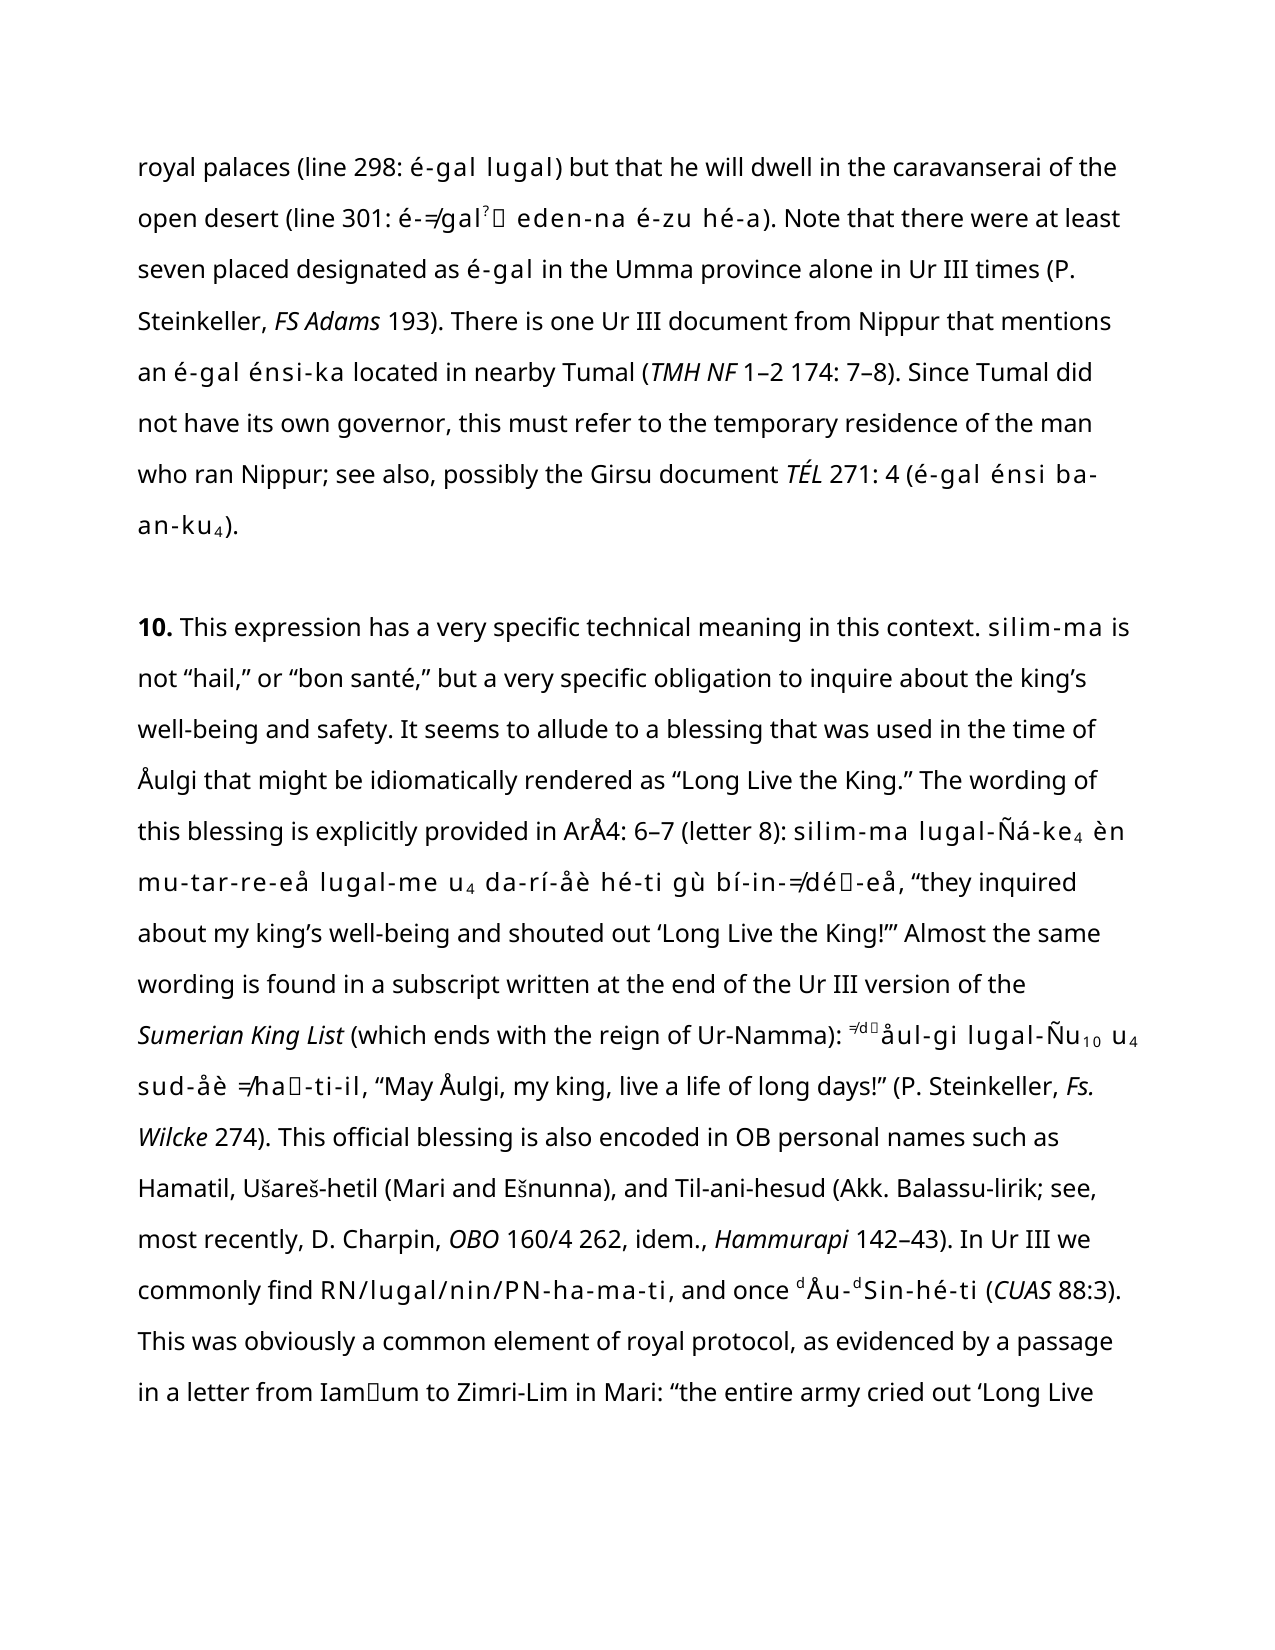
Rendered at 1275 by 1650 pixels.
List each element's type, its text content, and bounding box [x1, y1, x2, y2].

text 10. This expression has a very specific technical meaning in this context. silim-ma is not “hail,” or “bon santé,” but a very specific obligation to inquire about the king’s well-being and safety. It seems to allude to a blessing that was used in the time of Åulgi that might be idiomatically rendered as “Long Live the King.” The wording of this blessing is explicitly provided in ArÅ4: 6–7 (letter 8): silim-ma lugal-Ñá-ke4 èn mu-tar-re-eå lugal-me u4 da-rí-åè hé-ti gù bí-in-≠dé-eå, “they inquired about my king’s well-being and shouted out ‘Long Live the King!’” Almost the same wording is found in a subscript written at the end of the Ur III version of the Sumerian King List (which ends with the reign of Ur-Namma): ≠dåul-gi lugal-Ñu10 u4 sud-åè ≠ha-ti-il, “May Åulgi, my king, live a life of long days!” (P. Steinkeller, Fs. Wilcke 274). This official blessing is also encoded in OB personal names such as Hamatil, Ušareš-hetil (Mari and Ešnunna), and Til-ani-hesud (Akk. Balassu-lirik; see, most recently, D. Charpin, OBO 160/4 262, idem., Hammurapi 142–43). In Ur III we commonly find RN/lugal/nin/PN-ha-ma-ti, and once dÅu-dSin-hé-ti (CUAS 88:3). This was obviously a common element of royal protocol, as evidenced by a passage in a letter from Iamum to Zimri-Lim in Mari: “the entire army cried out ‘Long Live [137, 609, 1138, 1409]
text royal palaces (line 298: é-gal lugal) but that he will dwell in the caravanserai of the open desert (line 301: é-≠gal? eden-na é-zu hé-a). Note that there were at least seven placed designated as é-gal in the Umma province alone in Ur III times (P. Steinkeller, FS Adams 193). There is one Ur III document from Nippur that mentions an é-gal énsi-ka located in nearby Tumal (TMH NF 1–2 174: 7–8). Since Tumal did not have its own governor, this must refer to the temporary residence of the man who ran Nippur; see also, possibly the Girsu document TÉL 271: 4 (é-gal énsi ba-an-ku4). [137, 150, 1138, 541]
